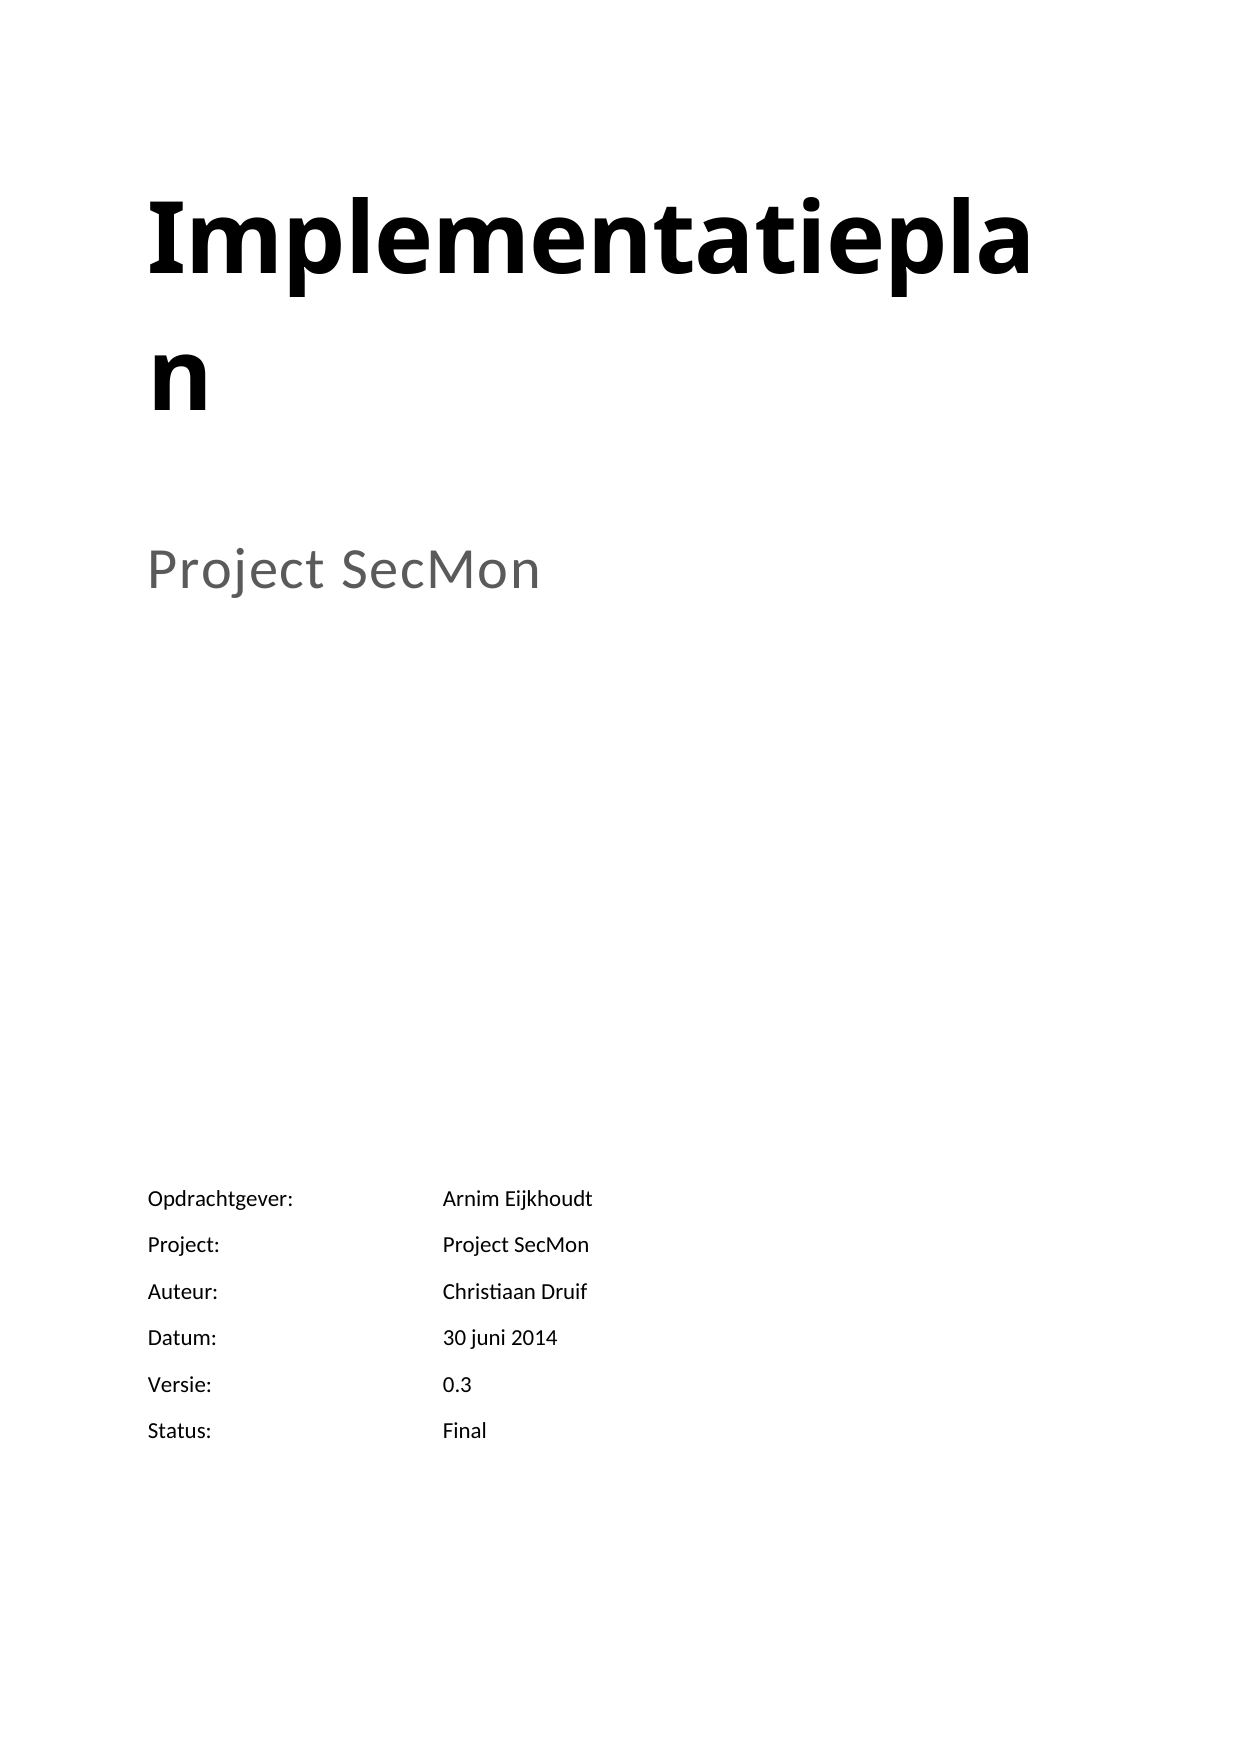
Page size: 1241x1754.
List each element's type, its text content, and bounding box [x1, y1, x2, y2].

text Status: Final [148, 1417, 1093, 1444]
text Project SecMon [148, 532, 1093, 603]
text Versie: 0.3 [148, 1370, 1093, 1398]
text Auteur: Christiaan Druif [148, 1277, 1093, 1305]
text Implementatieplan [148, 167, 1093, 439]
text Opdrachtgever: Arnim Eijkhoudt [148, 1184, 1093, 1212]
text Datum: 30 juni 2014 [148, 1323, 1093, 1351]
text Project: Project SecMon [148, 1230, 1093, 1258]
